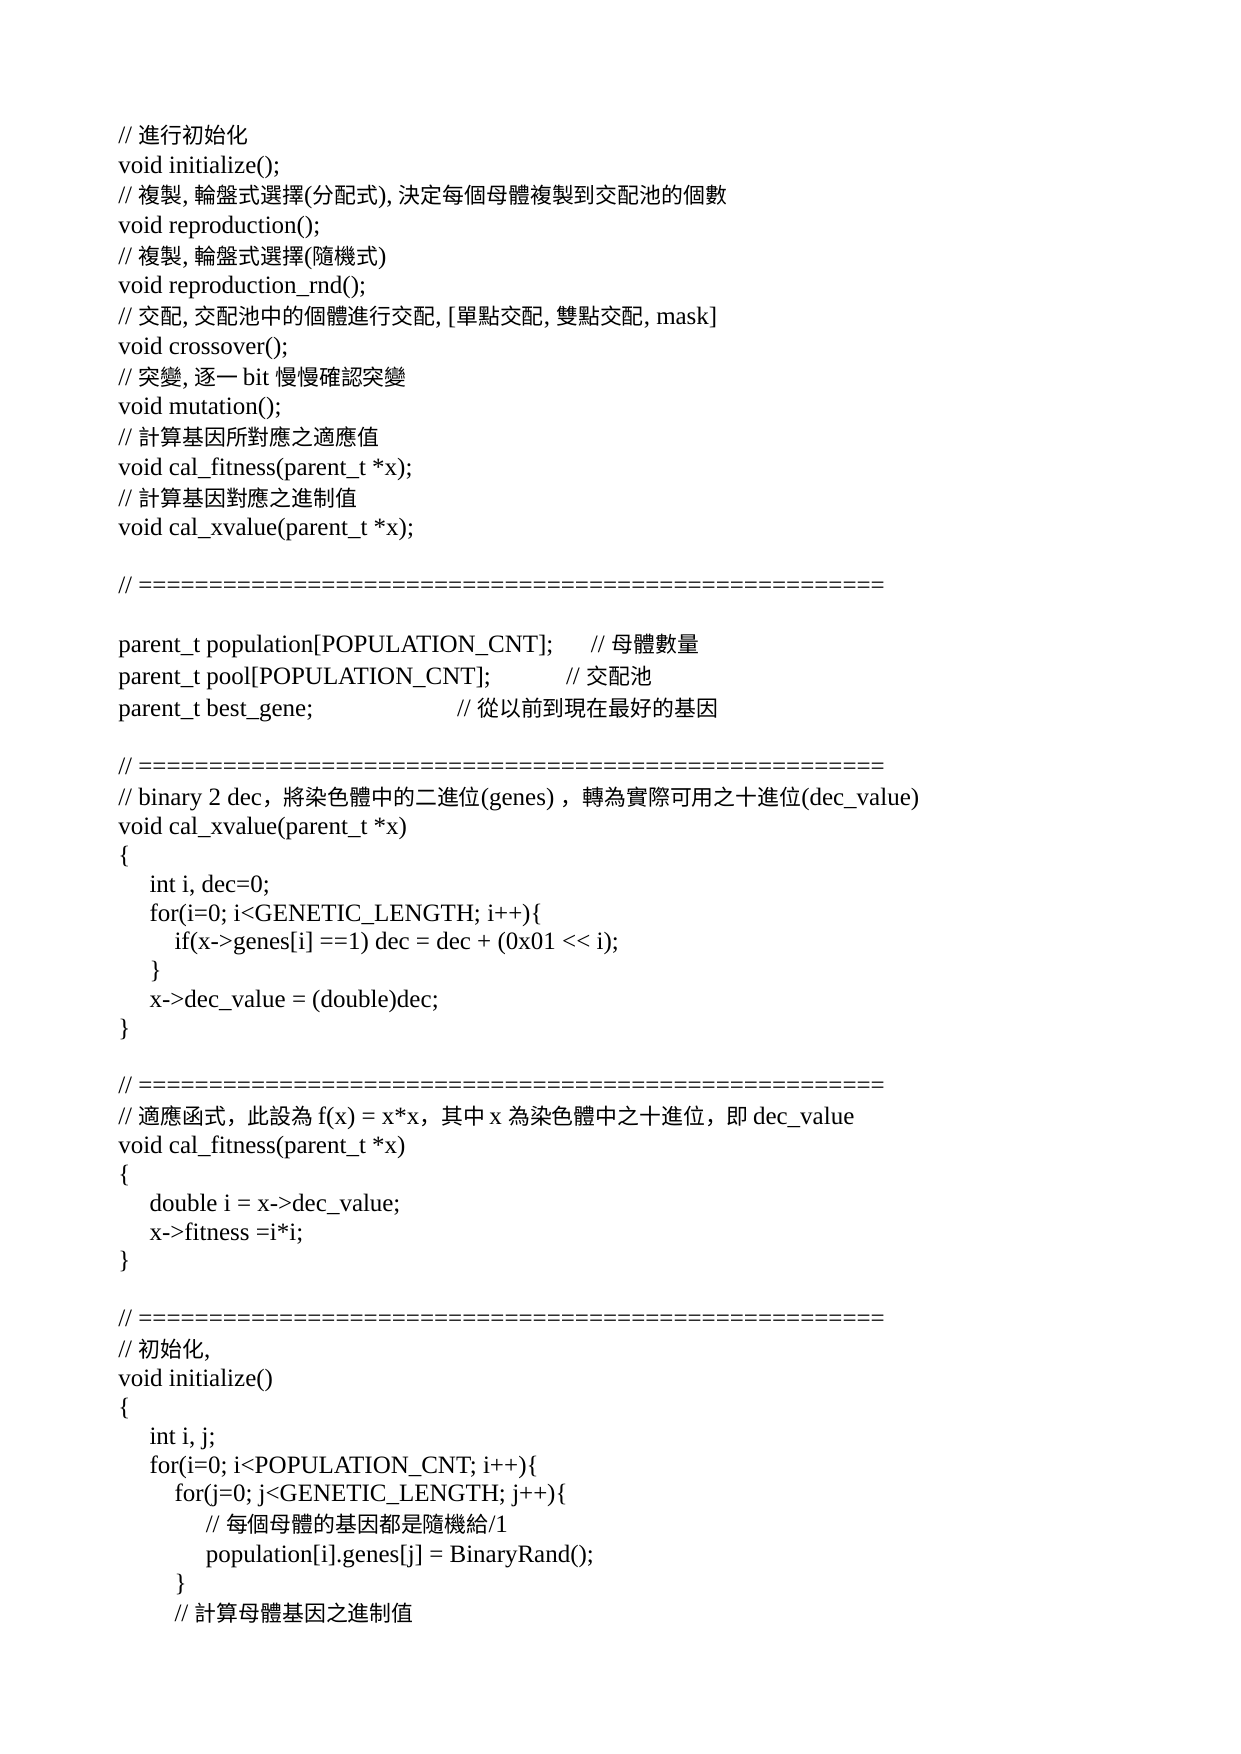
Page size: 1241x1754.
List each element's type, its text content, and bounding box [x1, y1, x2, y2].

text } [118, 955, 1122, 984]
text for(i=0; i<GENETIC_LENGTH; i++){ [118, 898, 1122, 926]
text // binary 2 dec，將染色體中的二進位(genes) ，轉為實際可用之十進位(dec_value) [118, 780, 1122, 811]
text for(j=0; j<GENETIC_LENGTH; j++){ [118, 1478, 1122, 1507]
text // 交配, 交配池中的個體進行交配, [單點交配, 雙點交配, mask] [118, 299, 1122, 331]
text void cal_xvalue(parent_t *x) [118, 811, 1122, 840]
text // ===================================================== [118, 751, 1122, 780]
text // 每個母體的基因都是隨機給/1 [118, 1507, 1122, 1539]
text void cal_fitness(parent_t *x); [118, 452, 1122, 481]
text // 複製, 輪盤式選擇(隨機式) [118, 239, 1122, 271]
text parent_t pool[POPULATION_CNT]; // 交配池 [118, 659, 1122, 691]
text // 計算基因所對應之適應值 [118, 420, 1122, 452]
text void reproduction_rnd(); [118, 271, 1122, 299]
text { [118, 840, 1122, 869]
text } [118, 1246, 1122, 1274]
text // 計算基因對應之進制值 [118, 481, 1122, 512]
text void reproduction(); [118, 210, 1122, 239]
text // ===================================================== [118, 570, 1122, 598]
text } [118, 1013, 1122, 1041]
text x->fitness =i*i; [118, 1217, 1122, 1246]
text // 複製, 輪盤式選擇(分配式), 決定每個母體複製到交配池的個數 [118, 178, 1122, 210]
text x->dec_value = (double)dec; [118, 984, 1122, 1013]
text void mutation(); [118, 391, 1122, 420]
text void crossover(); [118, 331, 1122, 360]
text population[i].genes[j] = BinaryRand(); [118, 1539, 1122, 1568]
text parent_t population[POPULATION_CNT]; // 母體數量 [118, 627, 1122, 659]
text void initialize(); [118, 150, 1122, 178]
text // 突變, 逐一bit 慢慢確認突變 [118, 360, 1122, 391]
text // ===================================================== [118, 1303, 1122, 1332]
text { [118, 1392, 1122, 1421]
text if(x->genes[i] ==1) dec = dec + (0x01 << i); [118, 926, 1122, 955]
text int i, dec=0; [118, 869, 1122, 898]
text void cal_xvalue(parent_t *x); [118, 512, 1122, 541]
text int i, j; [118, 1421, 1122, 1450]
text parent_t best_gene; // 從以前到現在最好的基因 [118, 691, 1122, 722]
text void cal_fitness(parent_t *x) [118, 1131, 1122, 1159]
text // 適應函式，此設為f(x) = x*x，其中x 為染色體中之十進位，即dec_value [118, 1099, 1122, 1131]
text } [118, 1568, 1122, 1596]
text // 初始化, [118, 1332, 1122, 1363]
text { [118, 1159, 1122, 1188]
text for(i=0; i<POPULATION_CNT; i++){ [118, 1450, 1122, 1478]
text // ===================================================== [118, 1070, 1122, 1099]
text void initialize() [118, 1363, 1122, 1392]
text // 計算母體基因之進制值 [118, 1596, 1122, 1628]
text double i = x->dec_value; [118, 1188, 1122, 1217]
text // 進行初始化 [118, 118, 1122, 150]
